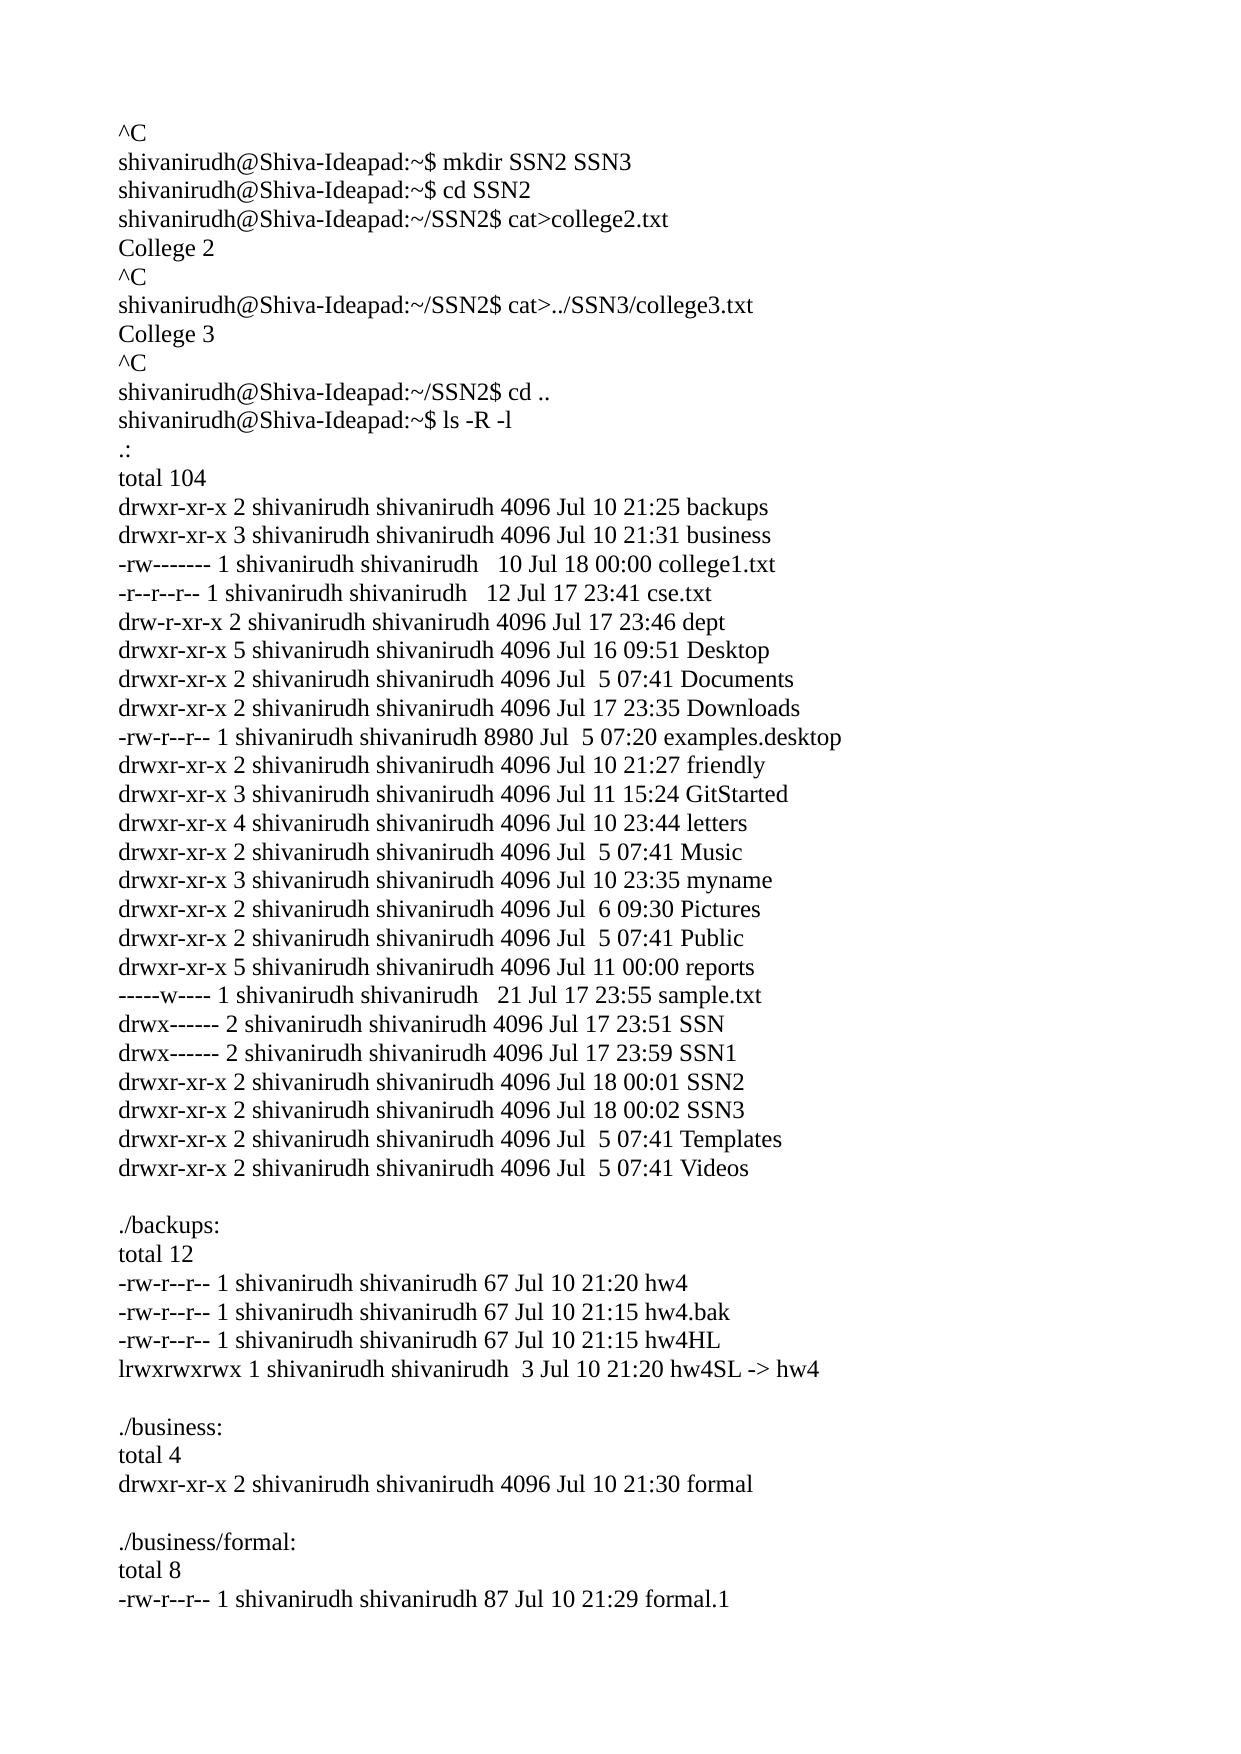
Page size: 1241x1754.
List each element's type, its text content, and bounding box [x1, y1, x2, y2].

text drwxr-xr-x 3 shivanirudh shivanirudh 4096 Jul 10 21:31 business [118, 521, 1122, 549]
text shivanirudh@Shiva-Ideapad:~$ mkdir SSN2 SSN3 [118, 147, 1122, 176]
text drwxr-xr-x 2 shivanirudh shivanirudh 4096 Jul 5 07:41 Documents [118, 664, 1122, 693]
text drwxr-xr-x 2 shivanirudh shivanirudh 4096 Jul 5 07:41 Public [118, 923, 1122, 952]
text shivanirudh@Shiva-Ideapad:~/SSN2$ cat>college2.txt [118, 204, 1122, 233]
text -rw-r--r-- 1 shivanirudh shivanirudh 67 Jul 10 21:15 hw4HL [118, 1326, 1122, 1354]
text lrwxrwxrwx 1 shivanirudh shivanirudh 3 Jul 10 21:20 hw4SL -> hw4 [118, 1354, 1122, 1383]
text ^C [118, 262, 1122, 291]
text drw-r-xr-x 2 shivanirudh shivanirudh 4096 Jul 17 23:46 dept [118, 607, 1122, 636]
text drwxr-xr-x 2 shivanirudh shivanirudh 4096 Jul 5 07:41 Videos [118, 1153, 1122, 1182]
text shivanirudh@Shiva-Ideapad:~/SSN2$ cat>../SSN3/college3.txt [118, 291, 1122, 319]
text drwxr-xr-x 2 shivanirudh shivanirudh 4096 Jul 5 07:41 Music [118, 837, 1122, 866]
text College 2 [118, 233, 1122, 262]
text drwxr-xr-x 2 shivanirudh shivanirudh 4096 Jul 10 21:30 formal [118, 1469, 1122, 1498]
text total 8 [118, 1556, 1122, 1584]
text shivanirudh@Shiva-Ideapad:~$ ls -R -l [118, 406, 1122, 434]
text drwxr-xr-x 2 shivanirudh shivanirudh 4096 Jul 10 21:25 backups [118, 492, 1122, 521]
text drwxr-xr-x 5 shivanirudh shivanirudh 4096 Jul 16 09:51 Desktop [118, 636, 1122, 664]
text drwxr-xr-x 5 shivanirudh shivanirudh 4096 Jul 11 00:00 reports [118, 952, 1122, 981]
text total 4 [118, 1441, 1122, 1469]
text ./business: [118, 1412, 1122, 1441]
text .: [118, 434, 1122, 463]
text -----w---- 1 shivanirudh shivanirudh 21 Jul 17 23:55 sample.txt [118, 981, 1122, 1009]
text -rw-r--r-- 1 shivanirudh shivanirudh 67 Jul 10 21:20 hw4 [118, 1268, 1122, 1297]
text drwx------ 2 shivanirudh shivanirudh 4096 Jul 17 23:59 SSN1 [118, 1038, 1122, 1067]
text drwxr-xr-x 3 shivanirudh shivanirudh 4096 Jul 11 15:24 GitStarted [118, 779, 1122, 808]
text drwxr-xr-x 2 shivanirudh shivanirudh 4096 Jul 5 07:41 Templates [118, 1124, 1122, 1153]
text total 104 [118, 463, 1122, 492]
text drwxr-xr-x 4 shivanirudh shivanirudh 4096 Jul 10 23:44 letters [118, 808, 1122, 837]
text total 12 [118, 1239, 1122, 1268]
text ^C [118, 118, 1122, 147]
text drwx------ 2 shivanirudh shivanirudh 4096 Jul 17 23:51 SSN [118, 1009, 1122, 1038]
text -rw------- 1 shivanirudh shivanirudh 10 Jul 18 00:00 college1.txt [118, 549, 1122, 578]
text drwxr-xr-x 2 shivanirudh shivanirudh 4096 Jul 17 23:35 Downloads [118, 693, 1122, 722]
text drwxr-xr-x 2 shivanirudh shivanirudh 4096 Jul 10 21:27 friendly [118, 751, 1122, 779]
text drwxr-xr-x 2 shivanirudh shivanirudh 4096 Jul 18 00:02 SSN3 [118, 1096, 1122, 1124]
text shivanirudh@Shiva-Ideapad:~/SSN2$ cd .. [118, 377, 1122, 406]
text ^C [118, 348, 1122, 377]
text -rw-r--r-- 1 shivanirudh shivanirudh 87 Jul 10 21:29 formal.1 [118, 1584, 1122, 1613]
text shivanirudh@Shiva-Ideapad:~$ cd SSN2 [118, 176, 1122, 204]
text ./backups: [118, 1211, 1122, 1239]
text -r--r--r-- 1 shivanirudh shivanirudh 12 Jul 17 23:41 cse.txt [118, 578, 1122, 607]
text -rw-r--r-- 1 shivanirudh shivanirudh 67 Jul 10 21:15 hw4.bak [118, 1297, 1122, 1326]
text College 3 [118, 319, 1122, 348]
text drwxr-xr-x 3 shivanirudh shivanirudh 4096 Jul 10 23:35 myname [118, 866, 1122, 894]
text ./business/formal: [118, 1527, 1122, 1556]
text drwxr-xr-x 2 shivanirudh shivanirudh 4096 Jul 18 00:01 SSN2 [118, 1067, 1122, 1096]
text drwxr-xr-x 2 shivanirudh shivanirudh 4096 Jul 6 09:30 Pictures [118, 894, 1122, 923]
text -rw-r--r-- 1 shivanirudh shivanirudh 8980 Jul 5 07:20 examples.desktop [118, 722, 1122, 751]
